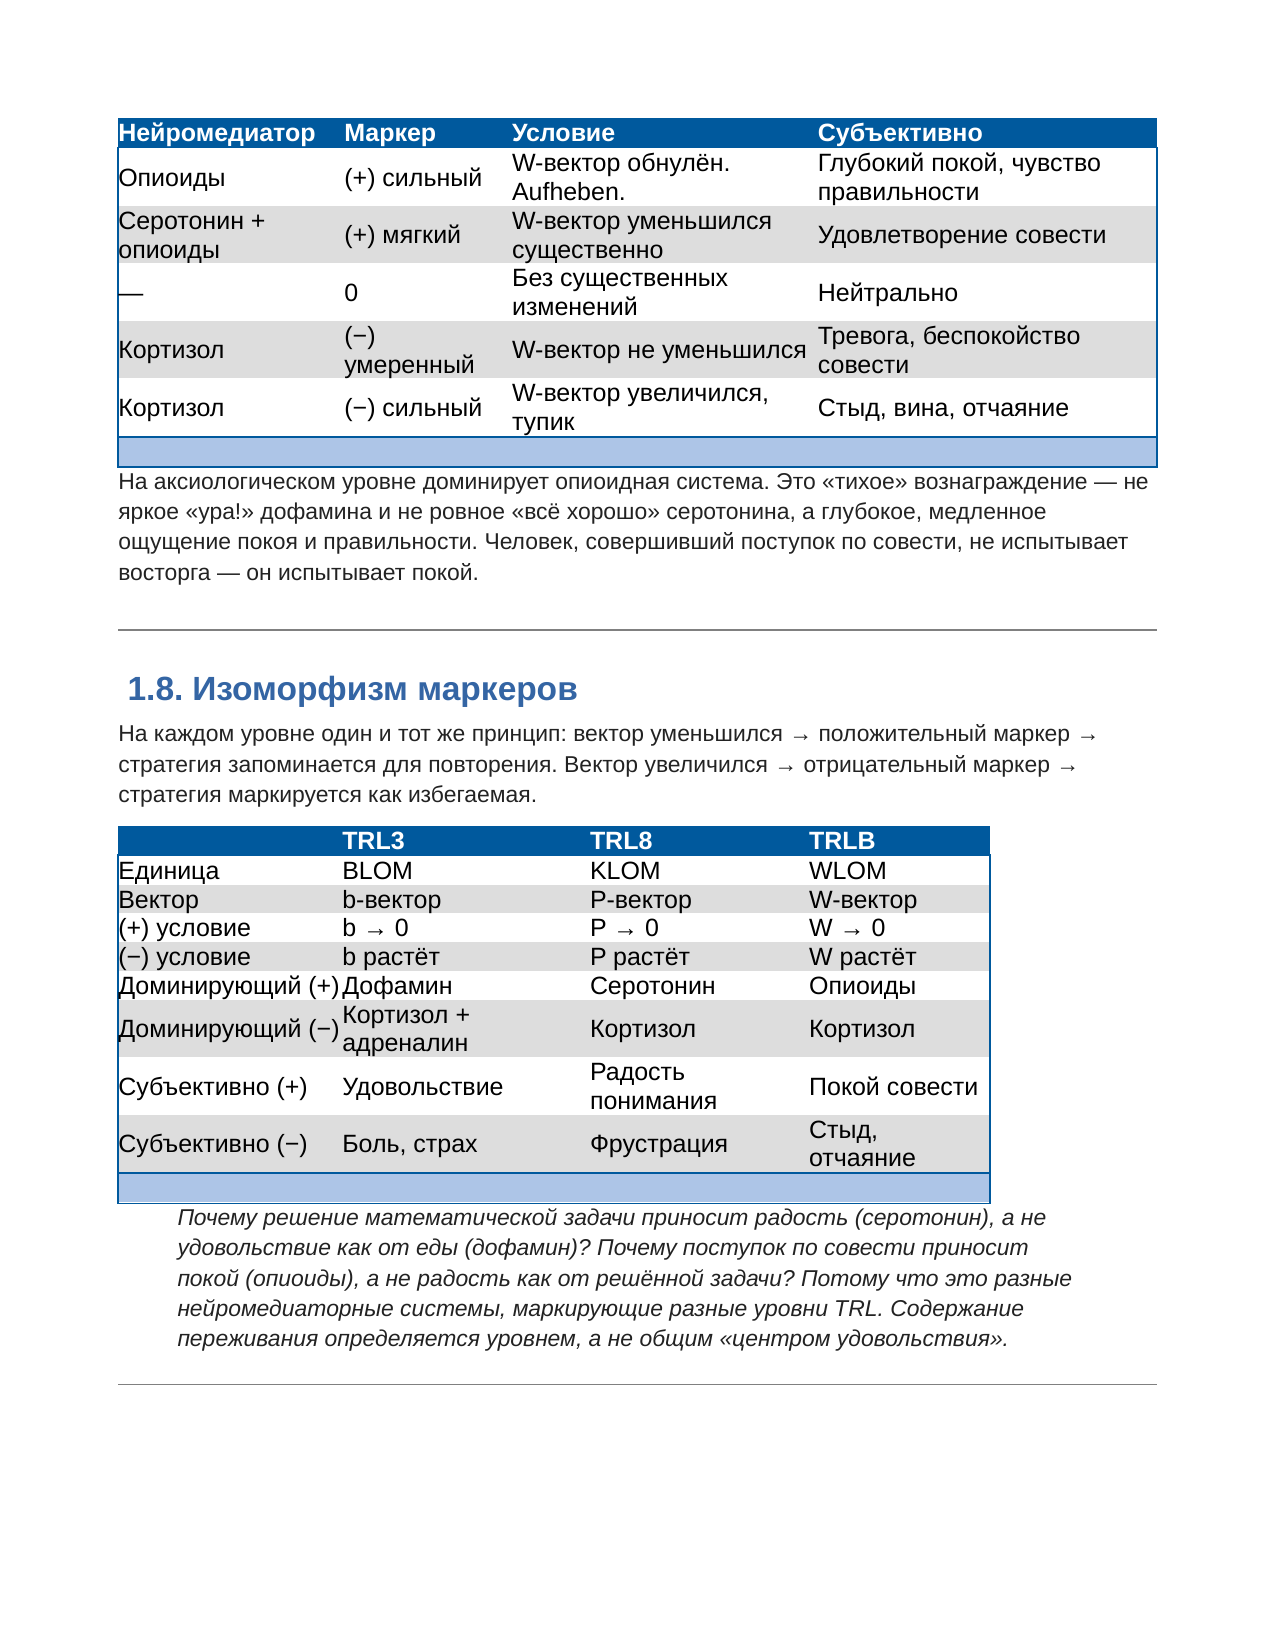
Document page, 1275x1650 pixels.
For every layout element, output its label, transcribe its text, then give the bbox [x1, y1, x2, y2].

table_cell (−) сильный [344, 379, 512, 436]
table_cell P растёт [590, 942, 809, 971]
table_header TRL3 [342, 826, 590, 854]
table_cell Боль, страх [342, 1115, 590, 1172]
table_cell W-вектор увеличился, тупик [512, 379, 818, 436]
table_cell (+) сильный [344, 148, 512, 206]
table_cell Стыд, отчаяние [809, 1115, 989, 1172]
table_cell Кортизол [119, 321, 344, 378]
table_cell (−) условие [119, 942, 342, 971]
table_cell Субъективно (+) [119, 1057, 342, 1115]
table_cell WLOM [809, 856, 989, 885]
table_cell Кортизол [119, 379, 344, 436]
table_cell Покой совести [809, 1057, 989, 1115]
table_cell P → 0 [590, 914, 809, 942]
text На аксиологическом уровне доминирует опиоидная система. Это «тихое» вознаграждение — не яркое «ура!» дофамина и не ровное «всё хорошо» серотонина, а глубокое, медленное ощущение покоя и правильности. Человек, совершивший поступок по совести, не испытывает восторга — он испытывает покой. [118, 468, 1157, 585]
table_cell Дофамин [342, 971, 590, 1000]
table_cell [119, 1174, 342, 1202]
table_cell Доминирующий (+) [119, 971, 342, 1000]
text Почему решение математической задачи приносит радость (серотонин), а не удовольствие как от еды (дофамин)? Почему поступок по совести приносит покой (опиоиды), а не радость как от решённой задачи? Потому что это разные нейромедиаторные системы, маркирующие разные уровни TRL. Содержание переживания определяется уровнем, а не общим «центром удовольствия». [177, 1204, 1098, 1351]
table_cell b → 0 [342, 914, 590, 942]
table_cell Кортизол [809, 1000, 989, 1057]
table_cell Глубокий покой, чувство правильности [818, 148, 1156, 206]
table_cell Опиоиды [119, 148, 344, 206]
table_cell Фрустрация [590, 1115, 809, 1172]
table_cell Вектор [119, 885, 342, 913]
table_header Субъективно [818, 118, 1157, 147]
table_cell Без существенных изменений [512, 264, 818, 321]
table_cell [119, 438, 344, 466]
table_cell Кортизол [590, 1000, 809, 1057]
table_cell Опиоиды [809, 971, 989, 1000]
table_cell W → 0 [809, 914, 989, 942]
table_cell Кортизол + адреналин [342, 1000, 590, 1057]
table_cell [809, 1174, 989, 1202]
table_header [118, 826, 342, 854]
table_cell W-вектор обнулён. Aufheben. [512, 148, 818, 206]
table_header TRLB [809, 826, 990, 854]
table_cell Удовлетворение совести [818, 206, 1156, 263]
table_cell Единица [119, 856, 342, 885]
table_header Нейромедиатор [118, 118, 344, 147]
table_cell [344, 438, 512, 466]
table_cell Доминирующий (−) [119, 1000, 342, 1057]
table_cell BLOM [342, 856, 590, 885]
table_cell (+) мягкий [344, 206, 512, 263]
table_cell [342, 1174, 590, 1202]
text На каждом уровне один и тот же принцип: вектор уменьшился → положительный маркер → стратегия запоминается для повторения. Вектор увеличился → отрицательный маркер → стратегия маркируется как избегаемая. [118, 720, 1157, 807]
table_cell Серотонин [590, 971, 809, 1000]
subtitle Изоморфизм маркеров [118, 669, 1157, 708]
table_cell Тревога, беспокойство совести [818, 321, 1156, 378]
table_header Маркер [344, 118, 512, 147]
table_cell Нейтрально [818, 264, 1156, 321]
table_cell b растёт [342, 942, 590, 971]
table_cell (+) условие [119, 914, 342, 942]
table_cell W-вектор [809, 885, 989, 913]
table_cell Удовольствие [342, 1057, 590, 1115]
table_cell W растёт [809, 942, 989, 971]
table_header Условие [512, 118, 818, 147]
table_cell Стыд, вина, отчаяние [818, 379, 1156, 436]
table_cell 0 [344, 264, 512, 321]
table_cell Субъективно (−) [119, 1115, 342, 1172]
table_cell (−) умеренный [344, 321, 512, 378]
table_header TRL8 [590, 826, 809, 854]
table_cell W-вектор не уменьшился [512, 321, 818, 378]
table_cell P-вектор [590, 885, 809, 913]
table_cell W-вектор уменьшился существенно [512, 206, 818, 263]
table_cell [512, 438, 818, 466]
table_cell [818, 438, 1156, 466]
table_cell — [119, 264, 344, 321]
table_cell Радость понимания [590, 1057, 809, 1115]
table_cell KLOM [590, 856, 809, 885]
table_cell b-вектор [342, 885, 590, 913]
table_cell [590, 1174, 809, 1202]
table_cell Серотонин + опиоиды [119, 206, 344, 263]
